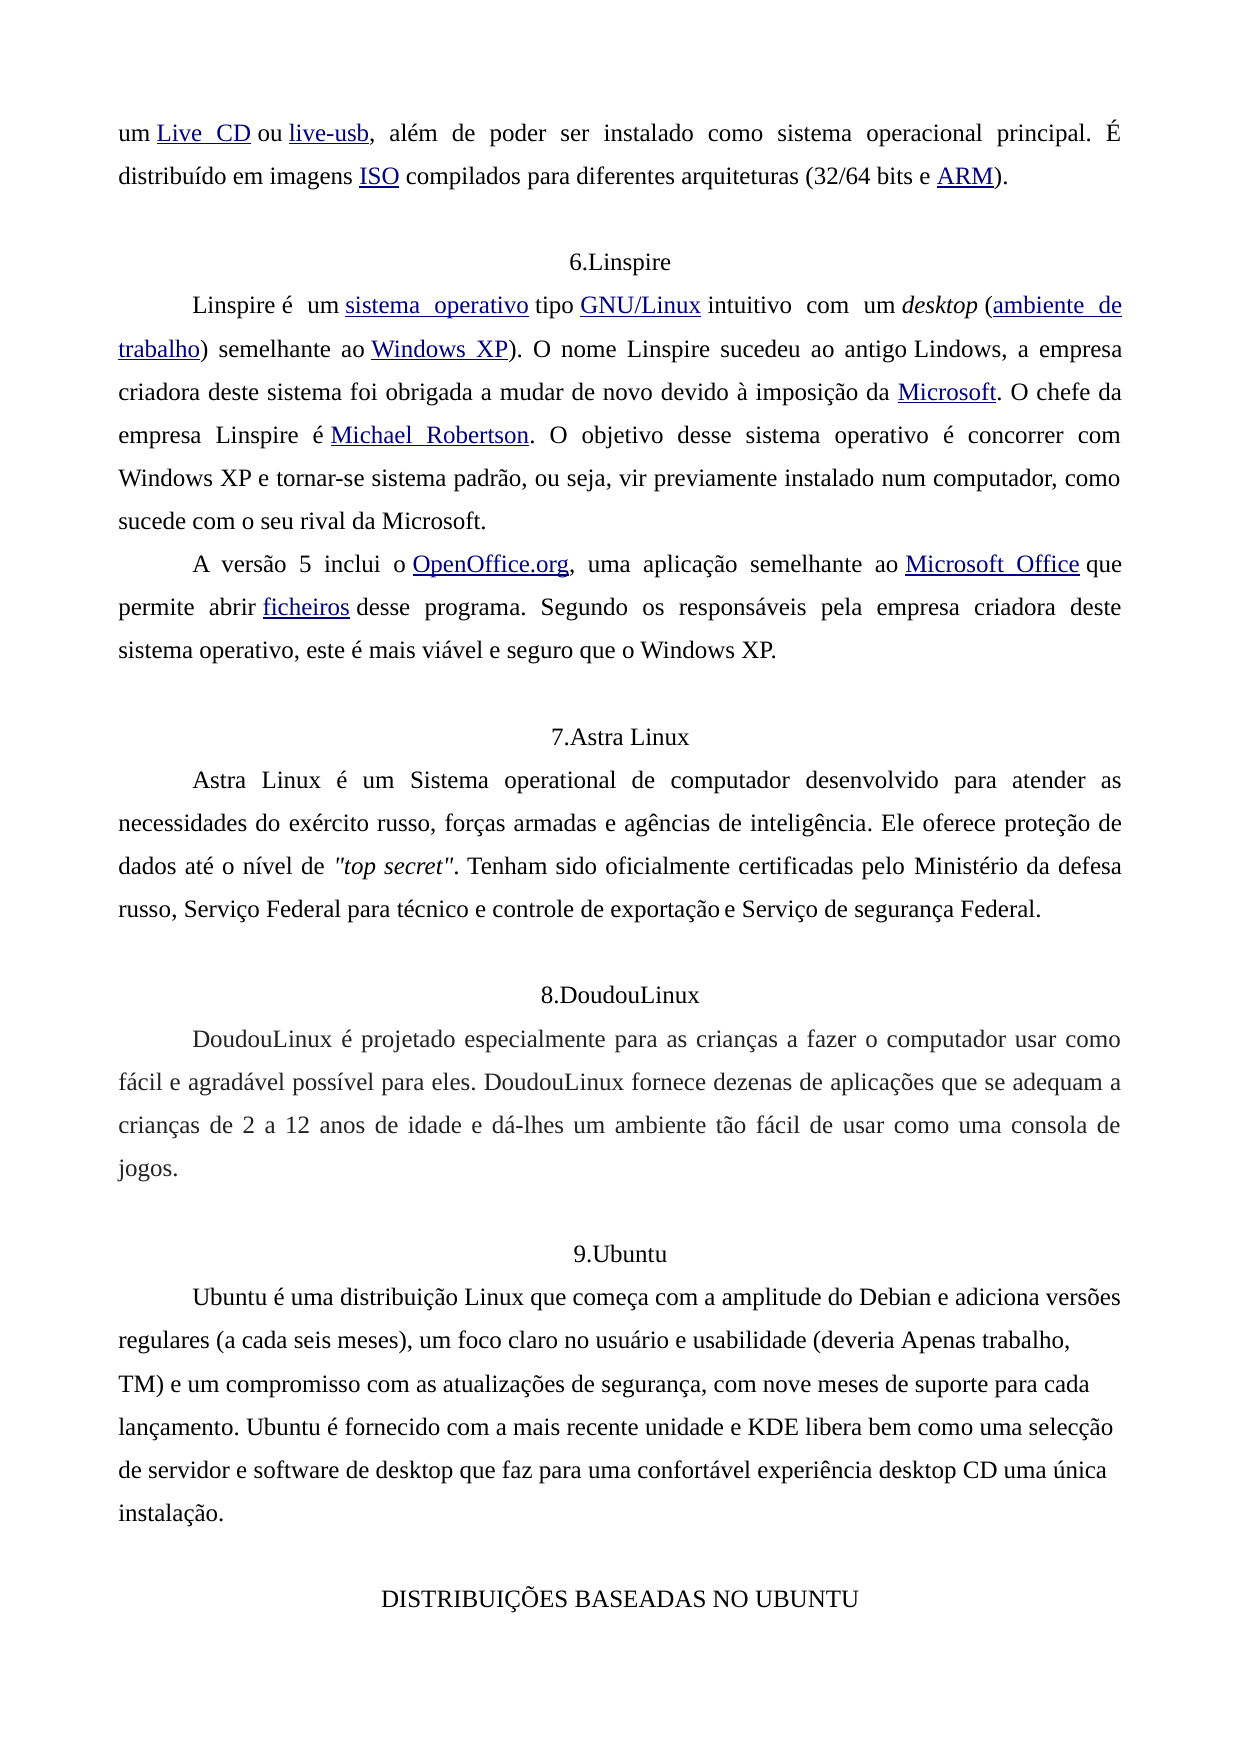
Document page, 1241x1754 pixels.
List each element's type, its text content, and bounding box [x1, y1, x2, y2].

subtitle 8.DoudouLinux [118, 981, 1122, 1009]
text 7.Astra Linux [118, 722, 1122, 751]
text DISTRIBUIÇÕES BASEADAS NO UBUNTU [118, 1584, 1122, 1613]
text um Live CD ou live-usb, além de poder ser instalado como sistema operacional principal. É distribuído em imagens ISO compilados para diferentes arquiteturas (32/64 bits e ARM). [118, 118, 1122, 190]
text A versão 5 inclui o OpenOffice.org, uma aplicação semelhante ao Microsoft Office que permite abrir ficheiros desse programa. Segundo os responsáveis pela empresa criadora deste sistema operativo, este é mais viável e seguro que o Windows XP. [118, 549, 1122, 664]
text Ubuntu é uma distribuição Linux que começa com a amplitude do Debian e adiciona versões regulares (a cada seis meses), um foco claro no usuário e usabilidade (deveria Apenas trabalho, TM) e um compromisso com as atualizações de segurança, com nove meses de suporte para cada lançamento. Ubuntu é fornecido com a mais recente unidade e KDE libera bem como uma selecção de servidor e software de desktop que faz para uma confortável experiência desktop CD uma única instalação. [118, 1282, 1122, 1527]
text Astra Linux é um Sistema operational de computador desenvolvido para atender as necessidades do exército russo, forças armadas e agências de inteligência. Ele oferece proteção de dados até o nível de "top secret". Tenham sido oficialmente certificadas pelo Ministério da defesa russo, Serviço Federal para técnico e controle de exportação e Serviço de segurança Federal. [118, 765, 1122, 923]
text Linspire é um sistema operativo tipo GNU/Linux intuitivo com um desktop (ambiente de trabalho) semelhante ao Windows XP). O nome Linspire sucedeu ao antigo Lindows, a empresa criadora deste sistema foi obrigada a mudar de novo devido à imposição da Microsoft. O chefe da empresa Linspire é Michael Robertson. O objetivo desse sistema operativo é concorrer com Windows XP e tornar-se sistema padrão, ou seja, vir previamente instalado num computador, como sucede com o seu rival da Microsoft. [118, 291, 1122, 535]
subtitle 9.Ubuntu [118, 1239, 1122, 1268]
text 6.Linspire [118, 247, 1122, 276]
text DoudouLinux é projetado especialmente para as crianças a fazer o computador usar como fácil e agradável possível para eles. DoudouLinux fornece dezenas de aplicações que se adequam a crianças de 2 a 12 anos de idade e dá-lhes um ambiente tão fácil de usar como uma consola de jogos. [118, 1024, 1122, 1182]
